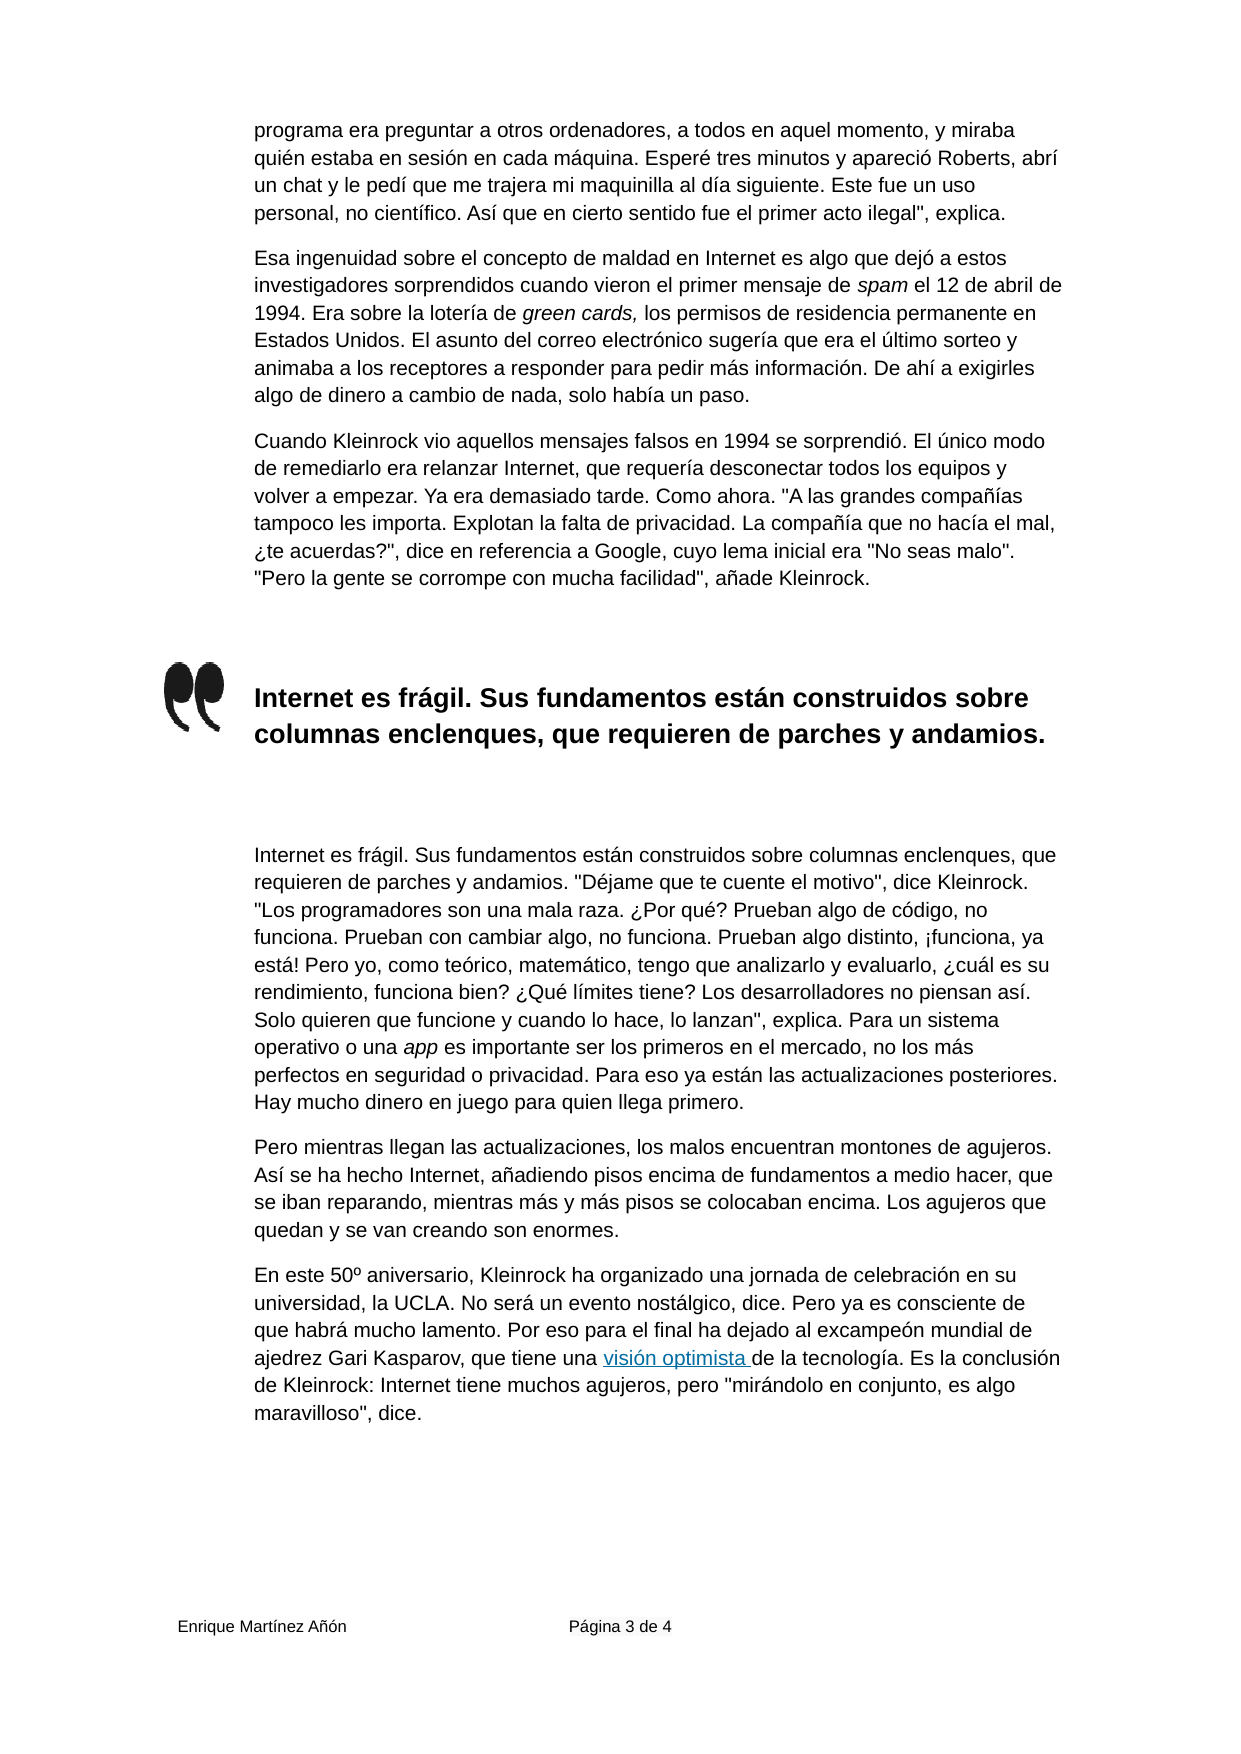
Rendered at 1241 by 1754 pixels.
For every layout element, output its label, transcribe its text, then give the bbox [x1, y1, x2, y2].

text programa era preguntar a otros ordenadores, a todos en aquel momento, y miraba quién estaba en sesión en cada máquina. Esperé tres minutos y apareció Roberts, abrí un chat y le pedí que me trajera mi maquinilla al día siguiente. Este fue un uso personal, no científico. Así que en cierto sentido fue el primer acto ilegal", explica. [254, 118, 1063, 224]
text Esa ingenuidad sobre el concepto de maldad en Internet es algo que dejó a estos investigadores sorprendidos cuando vieron el primer mensaje de spam el 12 de abril de 1994. Era sobre la lotería de green cards, los permisos de residencia permanente en Estados Unidos. El asunto del correo electrónico sugería que era el último sorteo y animaba a los receptores a responder para pedir más información. De ahí a exigirles algo de dinero a cambio de nada, solo había un paso. [254, 246, 1063, 407]
text Internet es frágil. Sus fundamentos están construidos sobre columnas enclenques, que requieren de parches y andamios. "Déjame que te cuente el motivo", dice Kleinrock. "Los programadores son una mala raza. ¿Por qué? Prueban algo de código, no funciona. Prueban con cambiar algo, no funciona. Prueban algo distinto, ¡funciona, ya está! Pero yo, como teórico, matemático, tengo que analizarlo y evaluarlo, ¿cuál es su rendimiento, funciona bien? ¿Qué límites tiene? Los desarrolladores no piensan así. Solo quieren que funcione y cuando lo hace, lo lanzan", explica. Para un sistema operativo o una app es importante ser los primeros en el mercado, no los más perfectos en seguridad o privacidad. Para eso ya están las actualizaciones posteriores. Hay mucho dinero en juego para quien llega primero. [254, 842, 1063, 1114]
picture [158, 652, 230, 745]
text Cuando Kleinrock vio aquellos mensajes falsos en 1994 se sorprendió. El único modo de remediarlo era relanzar Internet, que requería desconectar todos los equipos y volver a empezar. Ya era demasiado tarde. Como ahora. "A las grandes compañías tampoco les importa. Explotan la falta de privacidad. La compañía que no hacía el mal, ¿te acuerdas?", dice en referencia a Google, cuyo lema inicial era "No seas malo". "Pero la gente se corrompe con mucha facilidad", añade Kleinrock. [254, 428, 1063, 590]
text Internet es frágil. Sus fundamentos están construidos sobre columnas enclenques, que requieren de parches y andamios. [254, 682, 1063, 749]
text En este 50º aniversario, Kleinrock ha organizado una jornada de celebración en su universidad, la UCLA. No será un evento nostálgico, dice. Pero ya es consciente de que habrá mucho lamento. Por eso para el final ha dejado al excampeón mundial de ajedrez Gari Kasparov, que tiene una visión optimista de la tecnología. Es la conclusión de Kleinrock: Internet tiene muchos agujeros, pero "mirándolo en conjunto, es algo maravilloso", dice. [254, 1263, 1063, 1424]
text Pero mientras llegan las actualizaciones, los malos encuentran montones de agujeros. Así se ha hecho Internet, añadiendo pisos encima de fundamentos a medio hacer, que se iban reparando, mientras más y más pisos se colocaban encima. Los agujeros que quedan y se van creando son enormes. [254, 1135, 1063, 1242]
